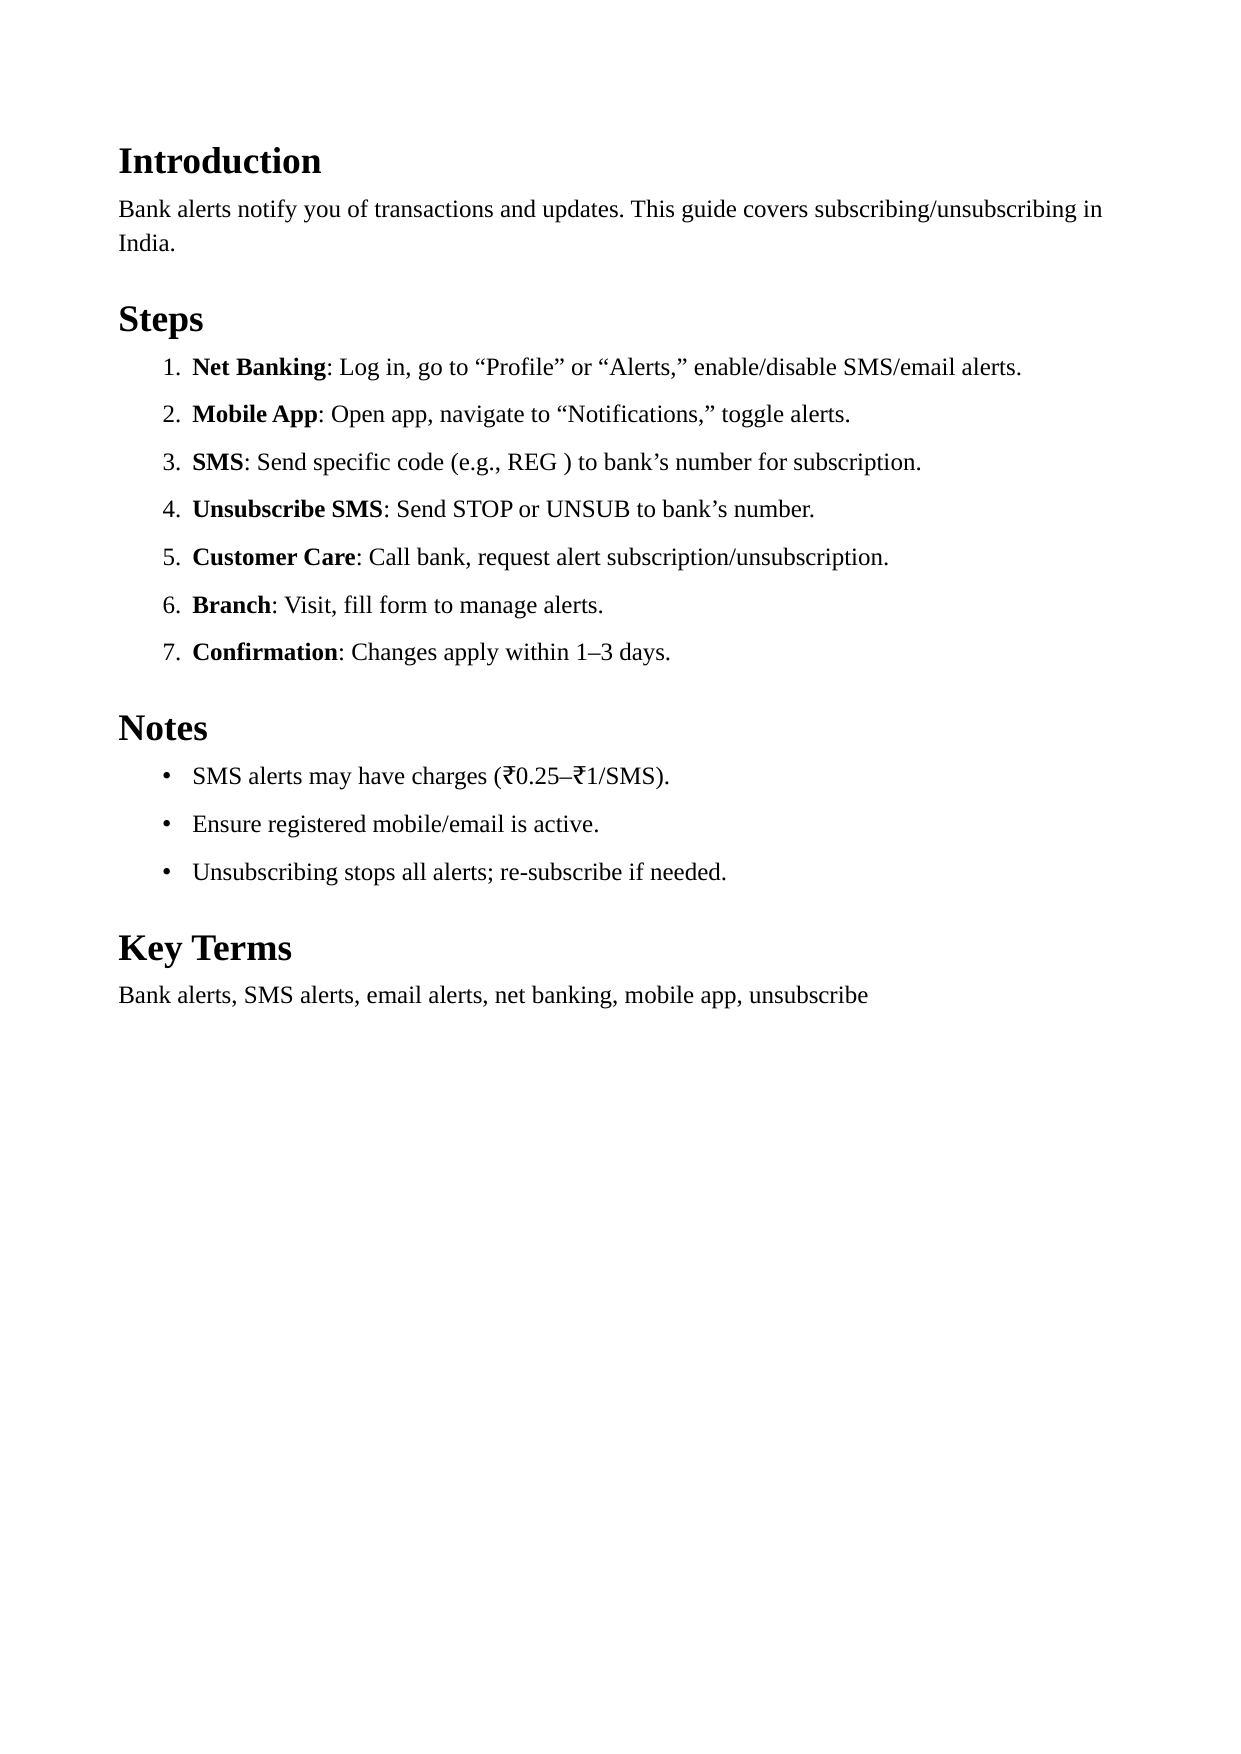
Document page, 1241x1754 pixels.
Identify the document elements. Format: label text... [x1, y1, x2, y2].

list Branch: Visit, fill form to manage alerts. [162, 590, 1122, 618]
list Confirmation: Changes apply within 1–3 days. [162, 637, 1122, 666]
text Bank alerts notify you of transactions and updates. This guide covers subscribing/unsubscribing in India. [118, 194, 1122, 256]
list SMS: Send specific code (e.g., REG ) to bank’s number for subscription. [162, 447, 1122, 476]
list Unsubscribe SMS: Send STOP or UNSUB to bank’s number. [162, 494, 1122, 523]
list Customer Care: Call bank, request alert subscription/unsubscription. [162, 542, 1122, 571]
text Bank alerts, SMS alerts, email alerts, net banking, mobile app, unsubscribe [118, 981, 1122, 1009]
subtitle Steps [118, 296, 1122, 339]
list Net Banking: Log in, go to “Profile” or “Alerts,” enable/disable SMS/email alerts. [162, 352, 1122, 380]
list SMS alerts may have charges (₹0.25–₹1/SMS). [162, 761, 1122, 790]
subtitle Key Terms [118, 925, 1122, 968]
list Ensure registered mobile/email is active. [162, 809, 1122, 838]
list Mobile App: Open app, navigate to “Notifications,” toggle alerts. [162, 399, 1122, 428]
list Unsubscribing stops all alerts; re-subscribe if needed. [162, 857, 1122, 885]
subtitle Introduction [118, 139, 1122, 182]
subtitle Notes [118, 706, 1122, 749]
